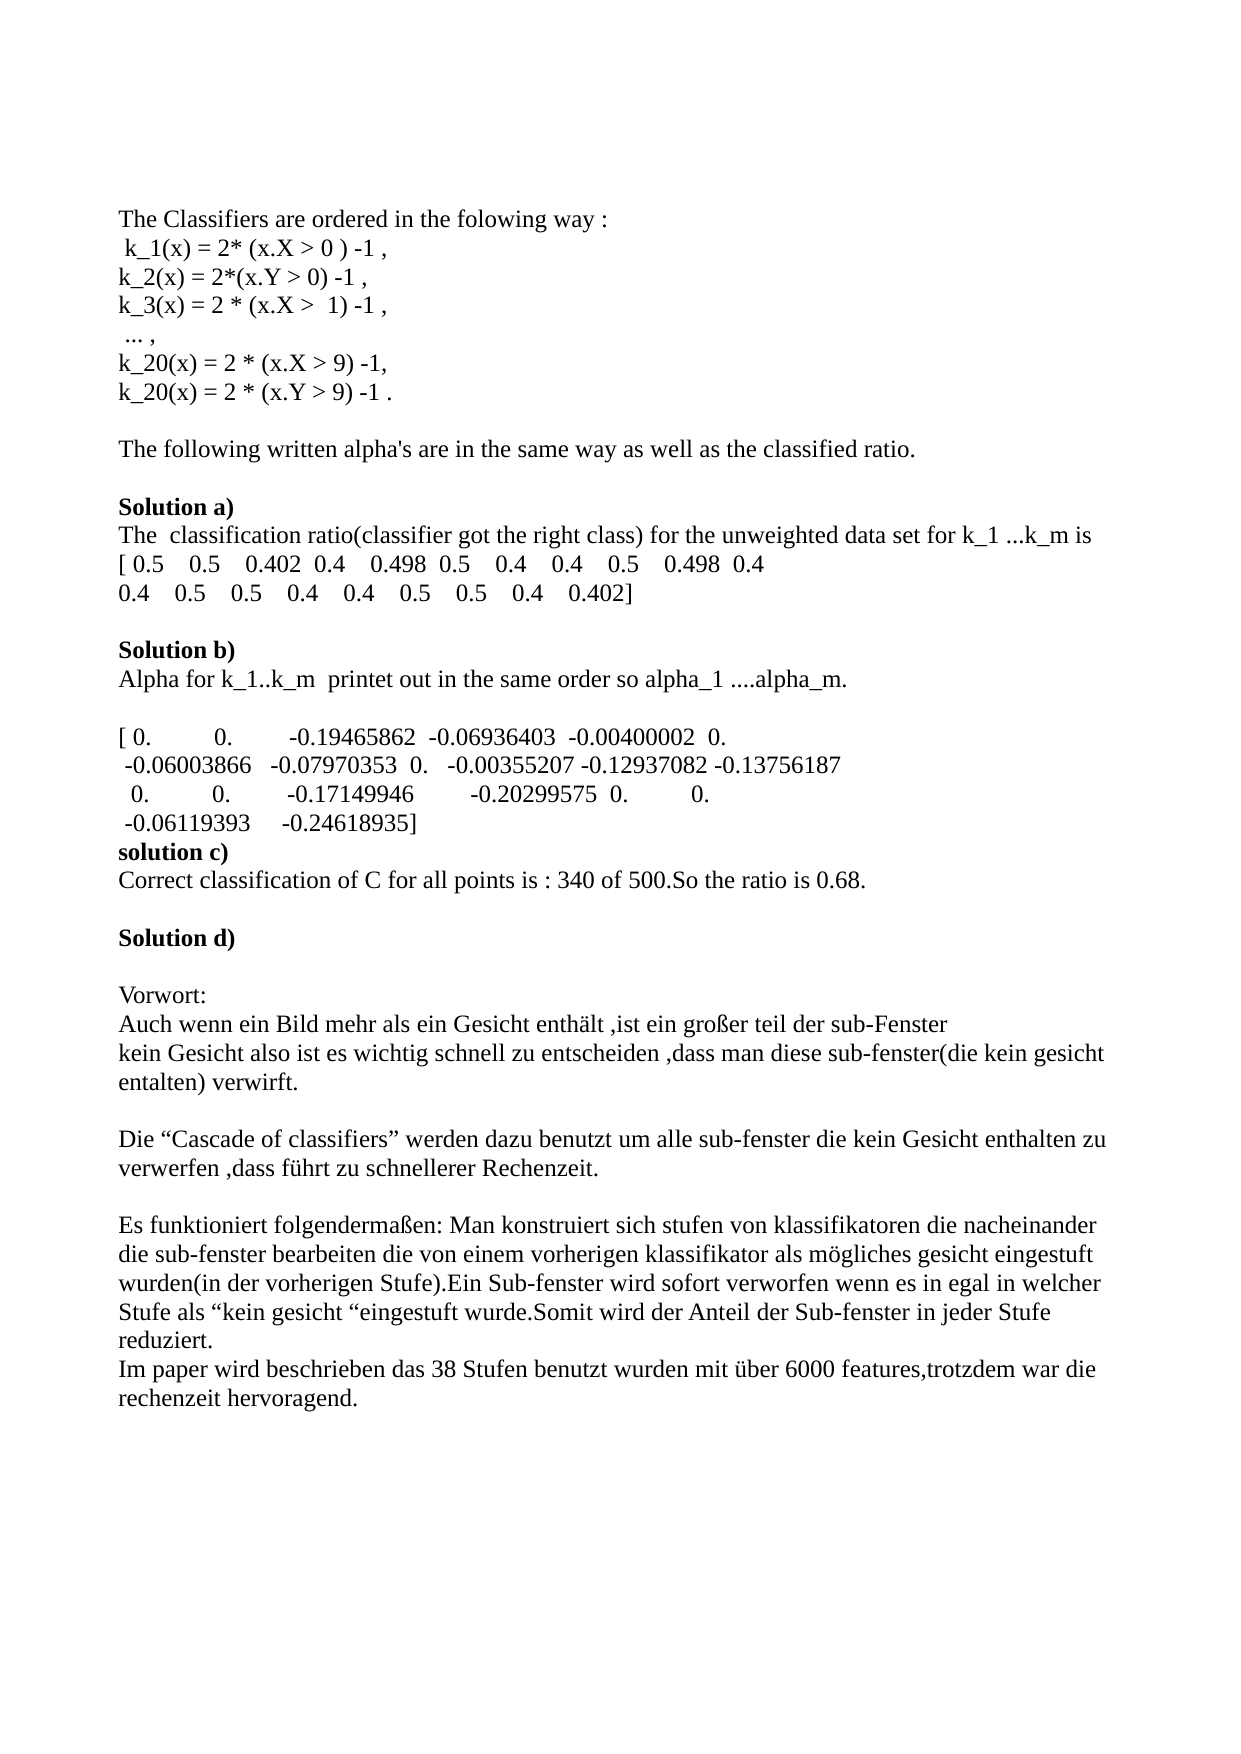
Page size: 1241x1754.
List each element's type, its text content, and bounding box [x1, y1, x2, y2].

text Vorwort: [118, 981, 1122, 1009]
text Auch wenn ein Bild mehr als ein Gesicht enthält ,ist ein großer teil der sub-Fenster [118, 1009, 1122, 1038]
text -0.06119393 -0.24618935] [118, 808, 1122, 837]
text -0.06003866 -0.07970353 0. -0.00355207 -0.12937082 -0.13756187 [118, 751, 1122, 779]
text k_2(x) = 2*(x.Y > 0) -1 , [118, 262, 1122, 291]
text k_20(x) = 2 * (x.Y > 9) -1 . [118, 377, 1122, 406]
text The following written alpha's are in the same way as well as the classified ratio. [118, 434, 1122, 463]
text Solution d) [118, 923, 1122, 952]
text k_1(x) = 2* (x.X > 0 ) -1 , [118, 233, 1122, 262]
text Die “Cascade of classifiers” werden dazu benutzt um alle sub-fenster die kein Gesicht enthalten zu verwerfen ,dass führt zu schnellerer Rechenzeit. [118, 1124, 1122, 1182]
text The Classifiers are ordered in the folowing way : [118, 204, 1122, 233]
text Im paper wird beschrieben das 38 Stufen benutzt wurden mit über 6000 features,trotzdem war die rechenzeit hervoragend. [118, 1354, 1122, 1412]
text Es funktioniert folgendermaßen: Man konstruiert sich stufen von klassifikatoren die nacheinander die sub-fenster bearbeiten die von einem vorherigen klassifikator als mögliches gesicht eingestuft wurden(in der vorherigen Stufe).Ein Sub-fenster wird sofort verworfen wenn es in egal in welcher Stufe als “kein gesicht “eingestuft wurde.Somit wird der Anteil der Sub-fenster in jeder Stufe reduziert. [118, 1211, 1122, 1354]
text Alpha for k_1..k_m printet out in the same order so alpha_1 ....alpha_m. [118, 664, 1122, 693]
text 0.4 0.5 0.5 0.4 0.4 0.5 0.5 0.4 0.402] [118, 578, 1122, 607]
text Correct classification of C for all points is : 340 of 500.So the ratio is 0.68. [118, 866, 1122, 894]
text ... , [118, 319, 1122, 348]
text The classification ratio(classifier got the right class) for the unweighted data set for k_1 ...k_m is [118, 521, 1122, 549]
text Solution a) [118, 492, 1122, 521]
text k_3(x) = 2 * (x.X > 1) -1 , [118, 291, 1122, 319]
text kein Gesicht also ist es wichtig schnell zu entscheiden ,dass man diese sub-fenster(die kein gesicht entalten) verwirft. [118, 1038, 1122, 1096]
text solution c) [118, 837, 1122, 866]
text 0. 0. -0.17149946 -0.20299575 0. 0. [118, 779, 1122, 808]
text [ 0.5 0.5 0.402 0.4 0.498 0.5 0.4 0.4 0.5 0.498 0.4 [118, 549, 1122, 578]
text [ 0. 0. -0.19465862 -0.06936403 -0.00400002 0. [118, 722, 1122, 751]
text k_20(x) = 2 * (x.X > 9) -1, [118, 348, 1122, 377]
text Solution b) [118, 636, 1122, 664]
